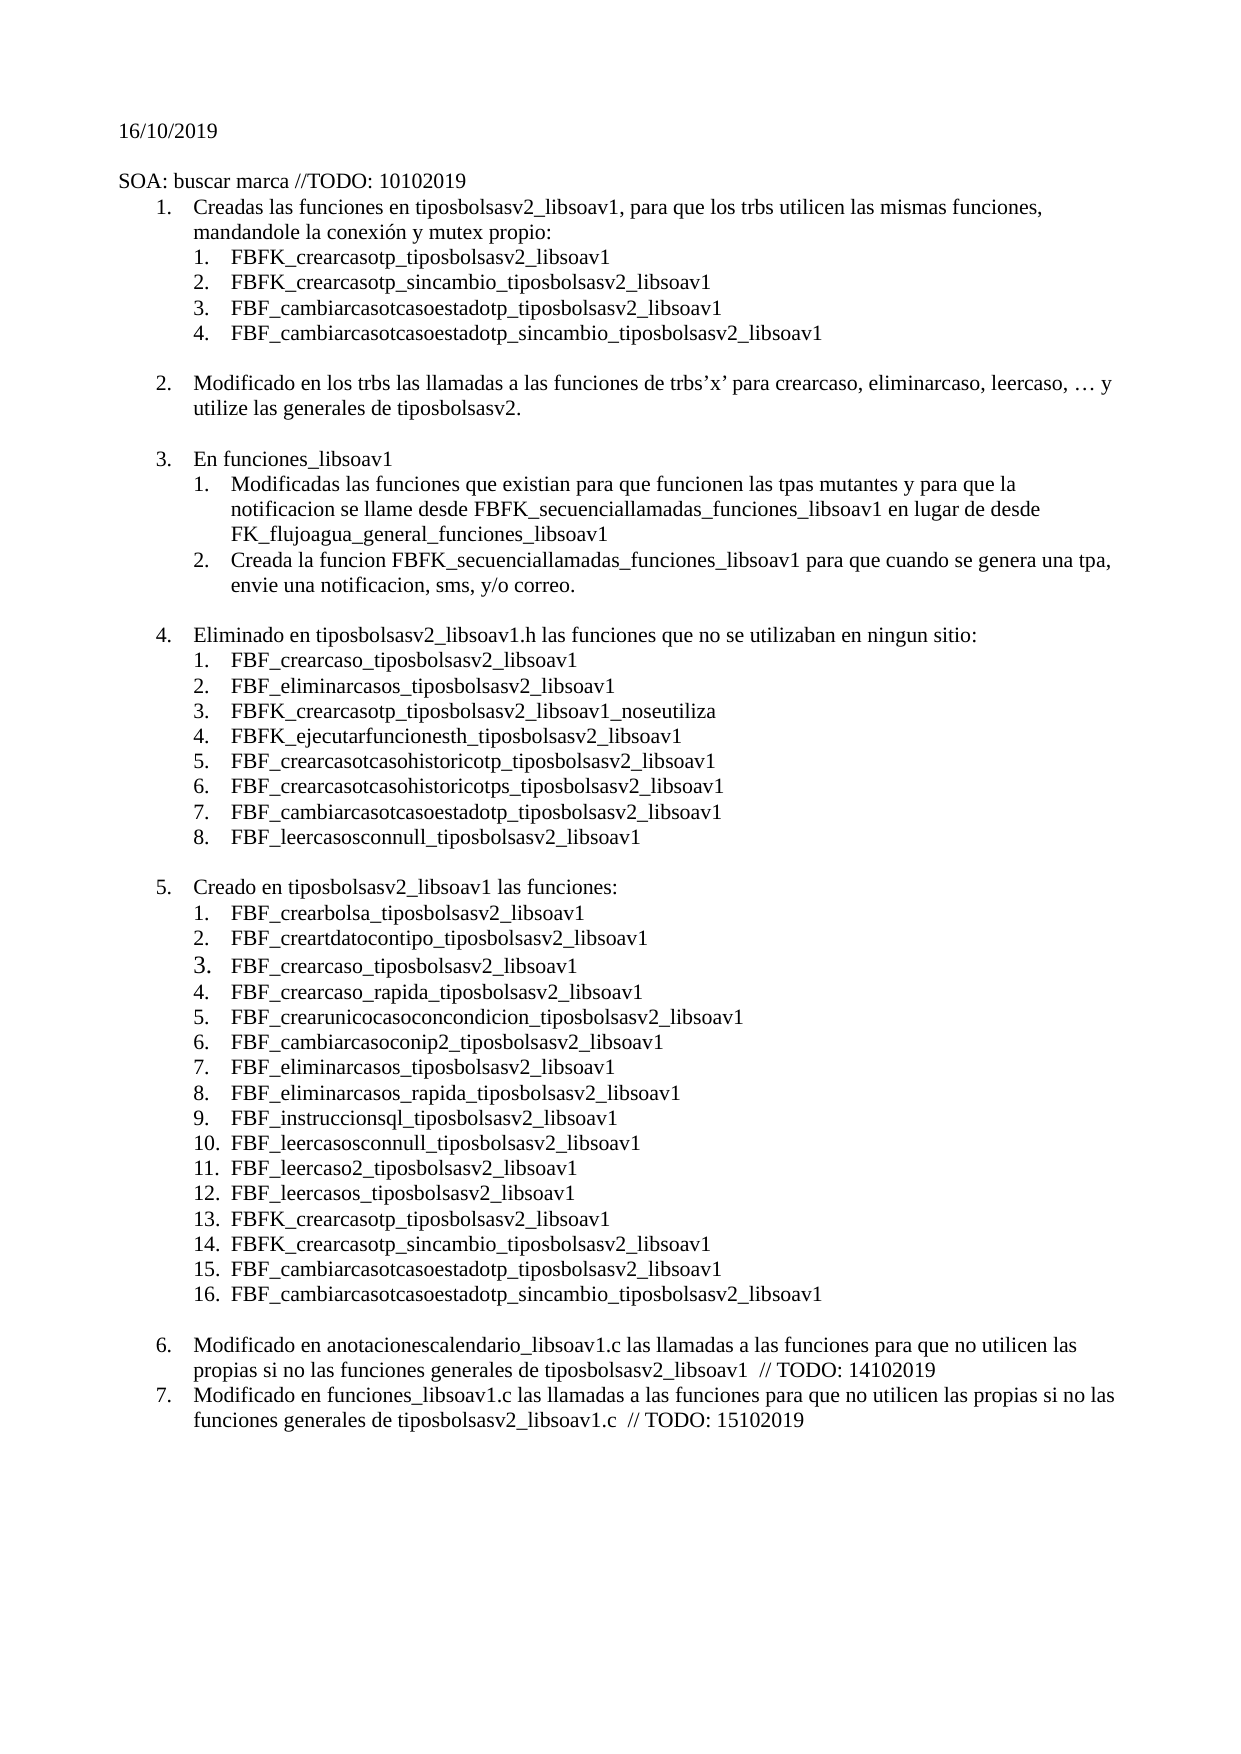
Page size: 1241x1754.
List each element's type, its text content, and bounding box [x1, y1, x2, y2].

list FBFK_crearcasotp_tiposbolsasv2_libsoav1 [193, 1206, 1122, 1231]
list Modificadas las funciones que existian para que funcionen las tpas mutantes y para que la notificacion se llame desde FBFK_secuenciallamadas_funciones_libsoav1 en lugar de desde FK_flujoagua_general_funciones_libsoav1 [193, 471, 1122, 547]
list FBF_creartdatocontipo_tiposbolsasv2_libsoav1 [193, 925, 1122, 950]
list Modificado en funciones_libsoav1.c las llamadas a las funciones para que no utilicen las propias si no las funciones generales de tiposbolsasv2_libsoav1.c // TODO: 15102019 [156, 1382, 1122, 1432]
list Modificado en anotacionescalendario_libsoav1.c las llamadas a las funciones para que no utilicen las propias si no las funciones generales de tiposbolsasv2_libsoav1 // TODO: 14102019 [156, 1332, 1122, 1382]
list FBFK_crearcasotp_sincambio_tiposbolsasv2_libsoav1 [193, 1231, 1122, 1256]
list FBF_crearbolsa_tiposbolsasv2_libsoav1 [193, 899, 1122, 925]
list Creada la funcion FBFK_secuenciallamadas_funciones_libsoav1 para que cuando se genera una tpa, envie una notificacion, sms, y/o correo. [193, 547, 1122, 597]
list FBFK_crearcasotp_sincambio_tiposbolsasv2_libsoav1 [193, 269, 1122, 294]
list Creadas las funciones en tiposbolsasv2_libsoav1, para que los trbs utilicen las mismas funciones, mandandole la conexión y mutex propio: [156, 194, 1122, 244]
list FBF_crearcasotcasohistoricotps_tiposbolsasv2_libsoav1 [193, 773, 1122, 799]
list FBF_leercasos_tiposbolsasv2_libsoav1 [193, 1180, 1122, 1206]
list En funciones_libsoav1 [156, 446, 1122, 471]
list FBF_crearcasotcasohistoricotp_tiposbolsasv2_libsoav1 [193, 748, 1122, 773]
list FBF_crearunicocasoconcondicion_tiposbolsasv2_libsoav1 [193, 1004, 1122, 1029]
list FBFK_crearcasotp_tiposbolsasv2_libsoav1 [193, 244, 1122, 269]
list FBF_cambiarcasotcasoestadotp_tiposbolsasv2_libsoav1 [193, 294, 1122, 320]
list FBF_eliminarcasos_rapida_tiposbolsasv2_libsoav1 [193, 1079, 1122, 1105]
list FBFK_ejecutarfuncionesth_tiposbolsasv2_libsoav1 [193, 723, 1122, 748]
text 16/10/2019 [118, 118, 1122, 143]
list FBF_instruccionsql_tiposbolsasv2_libsoav1 [193, 1105, 1122, 1130]
list FBF_cambiarcasoconip2_tiposbolsasv2_libsoav1 [193, 1029, 1122, 1054]
list FBF_cambiarcasotcasoestadotp_tiposbolsasv2_libsoav1 [193, 1256, 1122, 1281]
text SOA: buscar marca //TODO: 10102019 [118, 168, 1122, 194]
list FBF_crearcaso_rapida_tiposbolsasv2_libsoav1 [193, 979, 1122, 1004]
list FBF_crearcaso_tiposbolsasv2_libsoav1 [193, 647, 1122, 673]
list FBFK_crearcasotp_tiposbolsasv2_libsoav1_noseutiliza [193, 698, 1122, 723]
list FBF_cambiarcasotcasoestadotp_sincambio_tiposbolsasv2_libsoav1 [193, 1281, 1122, 1306]
list FBF_eliminarcasos_tiposbolsasv2_libsoav1 [193, 673, 1122, 698]
list FBF_cambiarcasotcasoestadotp_tiposbolsasv2_libsoav1 [193, 799, 1122, 824]
list FBF_leercaso2_tiposbolsasv2_libsoav1 [193, 1155, 1122, 1180]
list Creado en tiposbolsasv2_libsoav1 las funciones: [156, 874, 1122, 899]
list Modificado en los trbs las llamadas a las funciones de trbs’x’ para crearcaso, eliminarcaso, leercaso, … y utilize las generales de tiposbolsasv2. [156, 370, 1122, 421]
list FBF_cambiarcasotcasoestadotp_sincambio_tiposbolsasv2_libsoav1 [193, 320, 1122, 345]
list FBF_eliminarcasos_tiposbolsasv2_libsoav1 [193, 1054, 1122, 1079]
list FBF_crearcaso_tiposbolsasv2_libsoav1 [193, 950, 1122, 979]
list FBF_leercasosconnull_tiposbolsasv2_libsoav1 [193, 1130, 1122, 1155]
list Eliminado en tiposbolsasv2_libsoav1.h las funciones que no se utilizaban en ningun sitio: [156, 622, 1122, 647]
list FBF_leercasosconnull_tiposbolsasv2_libsoav1 [193, 824, 1122, 849]
